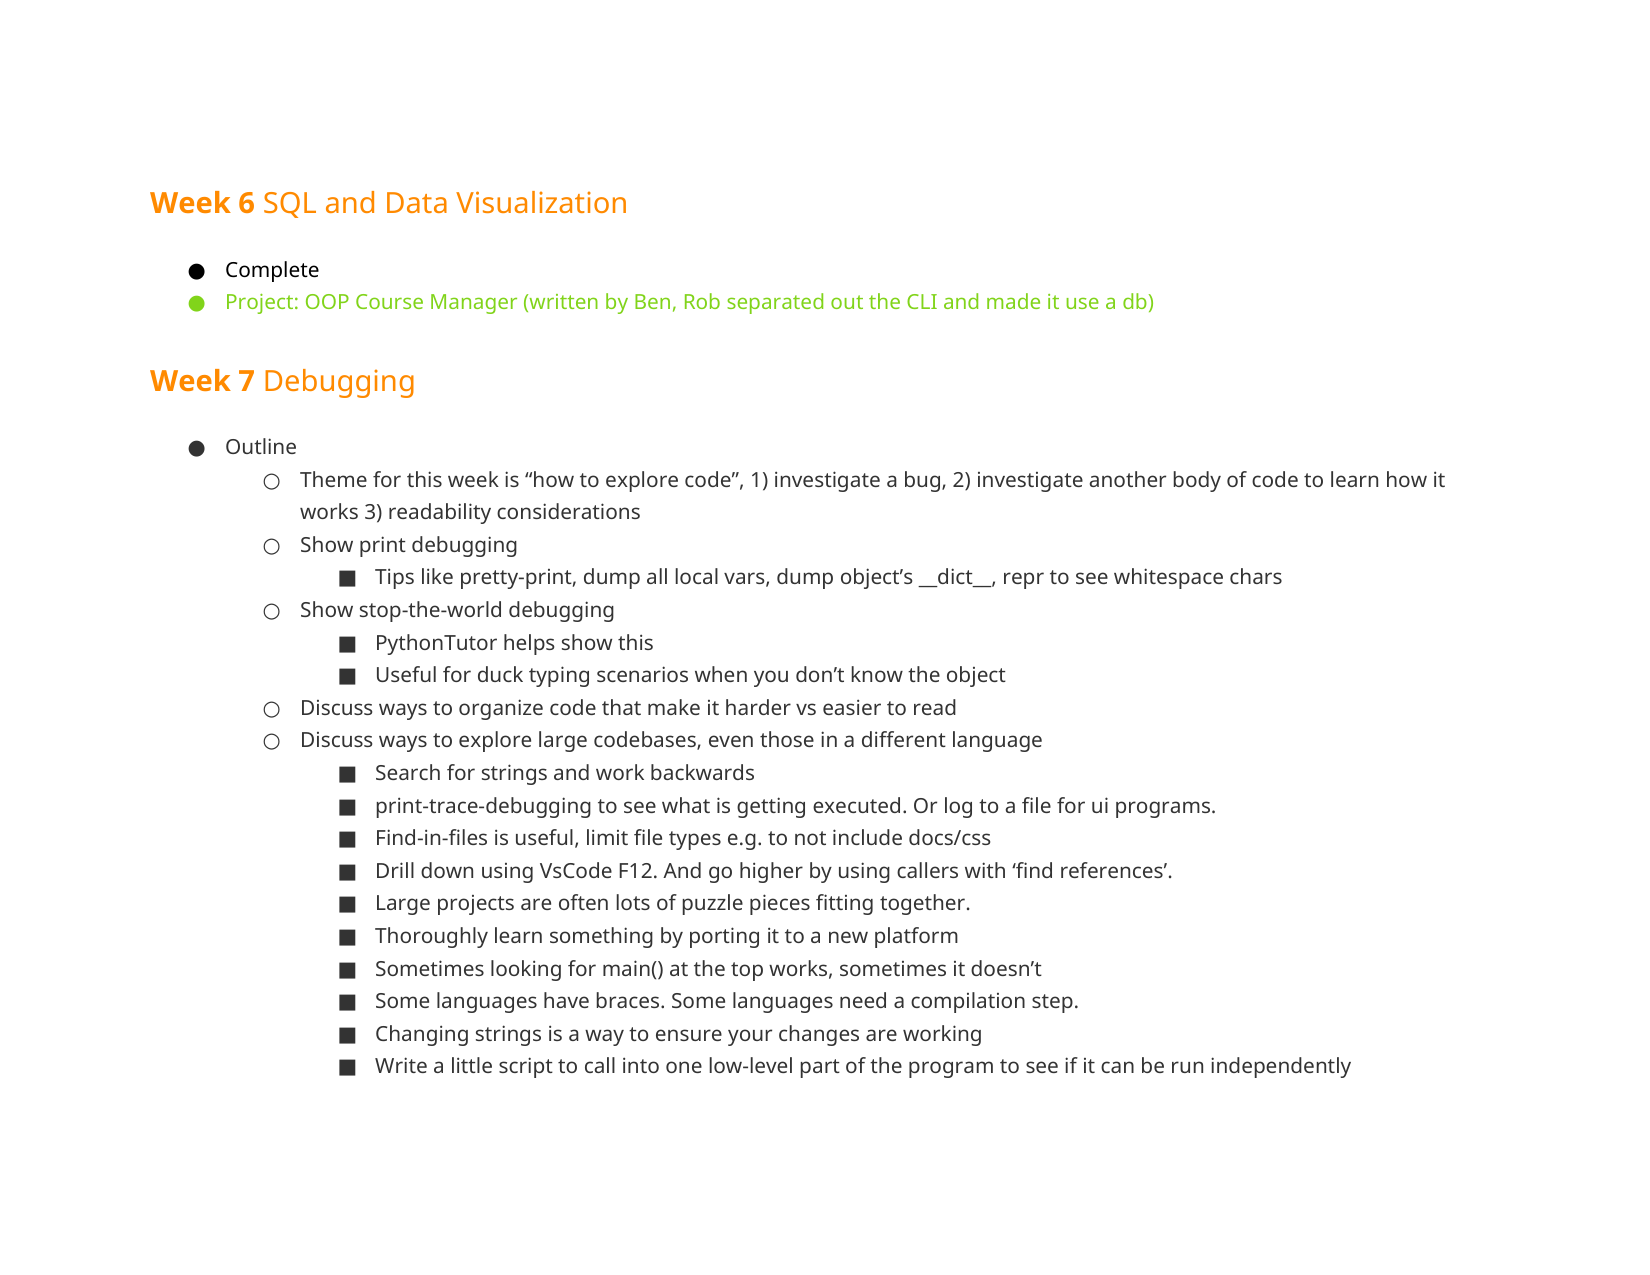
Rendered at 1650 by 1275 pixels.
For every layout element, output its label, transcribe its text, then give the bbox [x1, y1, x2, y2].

list Theme for this week is “how to explore code”, 1) investigate a bug, 2) investigate another body of code to learn how it works 3) readability considerations [262, 465, 1500, 526]
list Thoroughly learn something by porting it to a new platform [337, 921, 1500, 949]
list PythonTutor helps show this [337, 628, 1500, 656]
list Sometimes looking for main() at the top works, sometimes it doesn’t [337, 954, 1500, 982]
list print-trace-debugging to see what is getting executed. Or log to a file for ui programs. [337, 791, 1500, 819]
list Large projects are often lots of puzzle pieces fitting together. [337, 888, 1500, 917]
list Complete [187, 255, 1500, 283]
list Outline [187, 432, 1500, 461]
list Tips like pretty-print, dump all local vars, dump object’s __dict__, repr to see whitespace chars [337, 562, 1500, 591]
list Some languages have braces. Some languages need a compilation step. [337, 986, 1500, 1015]
list Show print debugging [262, 530, 1500, 558]
subtitle Week 6 SQL and Data Visualization [150, 183, 1500, 222]
list Project: OOP Course Manager (written by Ben, Rob separated out the CLI and made it use a db) [187, 287, 1500, 316]
list Changing strings is a way to ensure your changes are working [337, 1019, 1500, 1047]
subtitle Week 7 Debugging [150, 360, 1500, 399]
list Show stop-the-world debugging [262, 595, 1500, 623]
list Search for strings and work backwards [337, 758, 1500, 787]
list Useful for duck typing scenarios when you don’t know the object [337, 660, 1500, 689]
list Write a little script to call into one low-level part of the program to see if it can be run independently [337, 1052, 1500, 1080]
list Discuss ways to explore large codebases, even those in a different language [262, 726, 1500, 754]
list Discuss ways to organize code that make it harder vs easier to read [262, 693, 1500, 721]
list Drill down using VsCode F12. And go higher by using callers with ‘find references’. [337, 856, 1500, 884]
list Find-in-files is useful, limit file types e.g. to not include docs/css [337, 823, 1500, 852]
